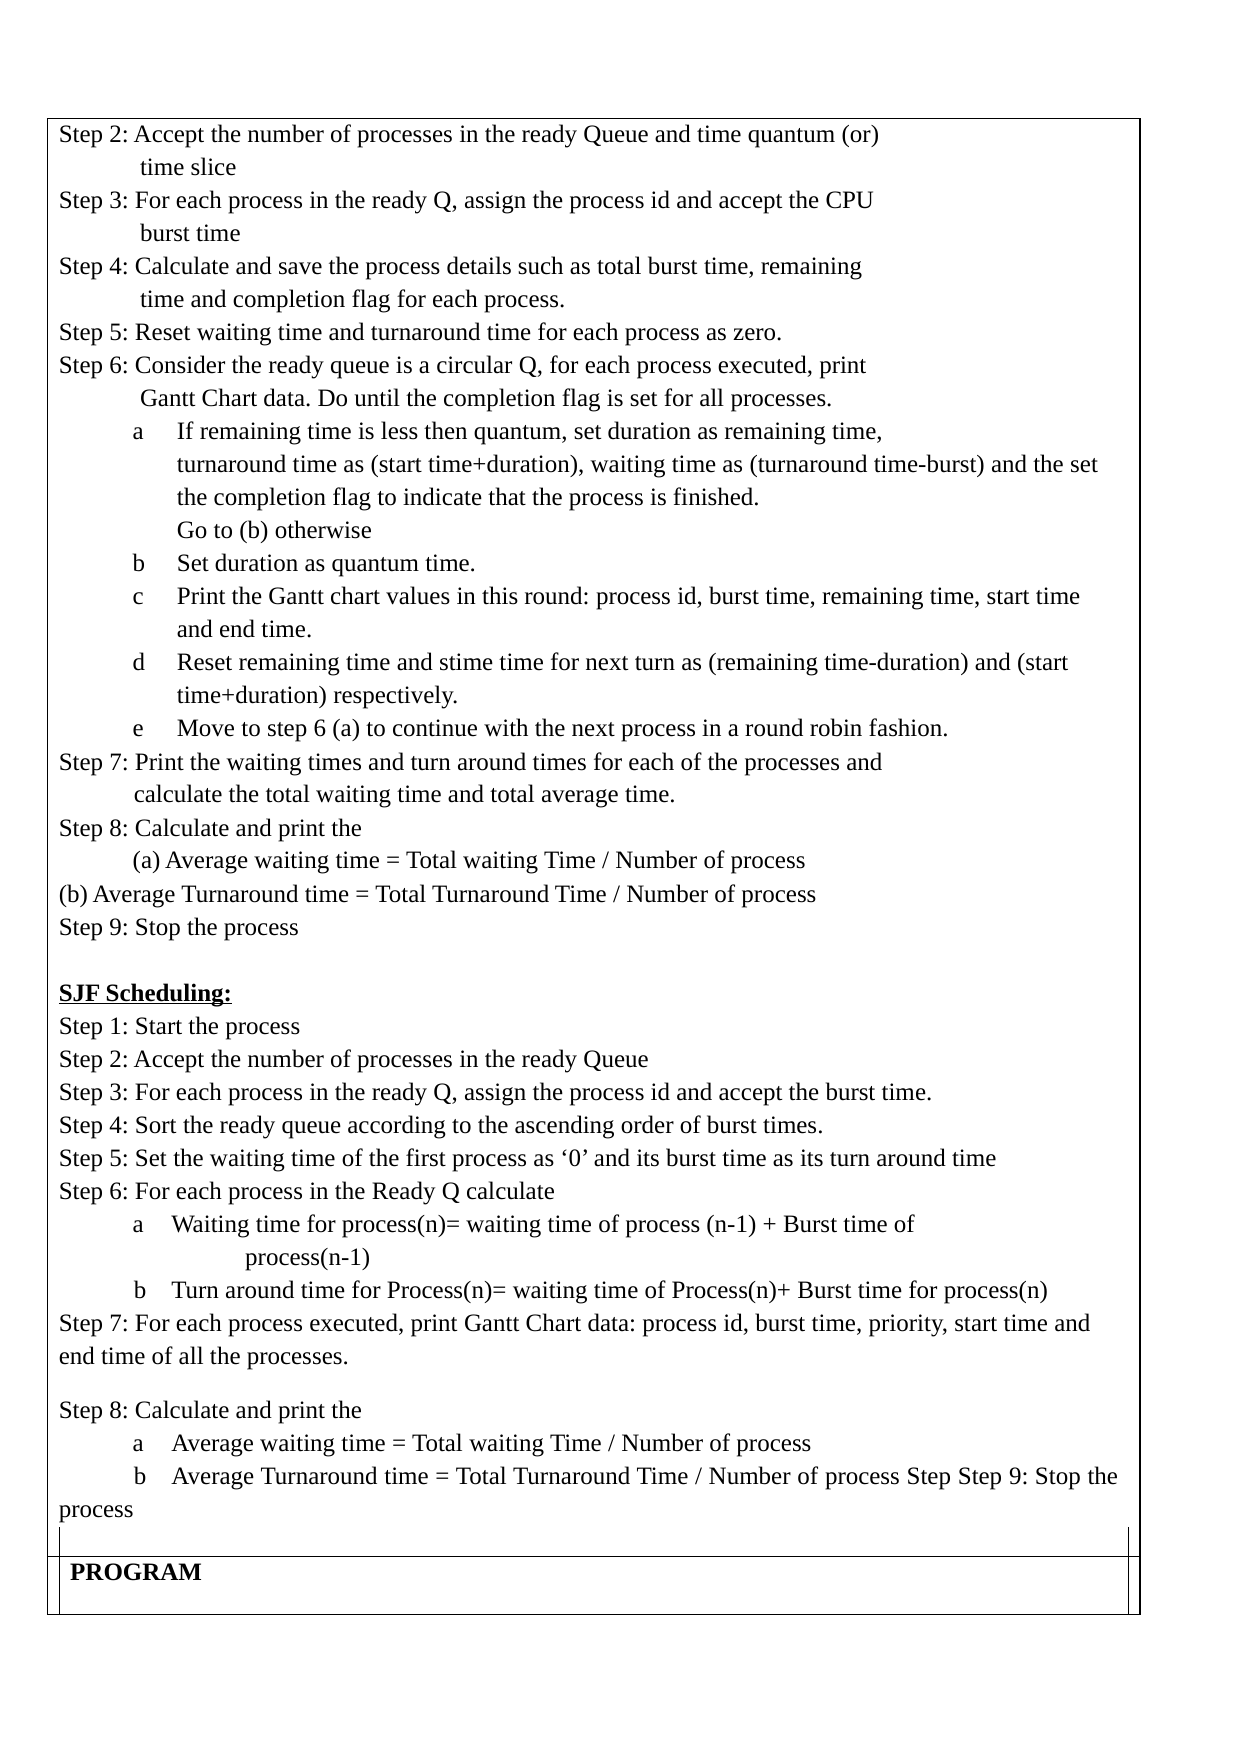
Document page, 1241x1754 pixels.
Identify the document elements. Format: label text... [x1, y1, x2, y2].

table_cell Theoretical Background: MULTIPROGRAMMING: In a single-processor system, only one process can run at a time, others must wait until the CPU is free and can be rescheduled. The objective of multiprogramming is to have some process running at all times, thereby to maximize CPU utilization. CPU scheduling is the basis of multi-programmed systems. By switching the CPU among processes, the OS can make the computer more productive. When a process waits for completion of an I/O request, CPU sits idle. All this waiting time is wasted; no useful work is accomplished. With multiprogramming, OS tries to use this time productively. Several processes are kept in memory at one time. When one process has to wait, the operating system takes the CPU away from that process and gives the CPU to another process.Maximum CPU utilization is obtained with multiprogramming. PROCESS SCHEDULING: The process scheduling is the activity of the process manager that handles the removal of the running process from the CPU and the selection of another process on the basis of a particular strategy. Process scheduling is an essential part of a multiprogramming operating systems. Such operating systems allow more than one process to be loaded into the executable memory at a time and the loaded process shares the CPU using time multiplexing. TYPES OF SCHEDULING: These are of two types of scheduling. Preemptive scheduling algorithms Non-Preemptive scheduling algorithms Preemtive Scheduling algorithm: In this, the CPU can release the process even in the middle of execution. For example: the cpu executes the process p1, in the middle of execution the cpu received a request signal from process p2, then the OS compares the priorities of p1 & p2. If the priority p1 is higher than the p2 then the cpu continue the execution of process p1.Otherwise the cpu preempt the process p1 and assigned to process p2. Non-Preemtive Scheduling algorithm: In this, once the CPU assigned to a process the processor do not release until the completion of that process. The cpu will assign to some other job only after the previous job has finished. SCHEDULING CRITERIA: Choice of a scheduling algorithm is based on: CPU Utilization: Percentage of time that the processor is busy. keep the CPU as busy as possible Range from 0 to 100 percent. (40% to 90% – lightly/heavily loaded) Throughput: number of processes that complete their execution per unit time. Number of jobs completed per second. Less throughput for longer processes, high throughput for shorter processes. Turnaround time: amount of time to execute a particular process. Time interval between the submission of process and the time of completion. Turn around time = waiting time in ready queue + executing time + waiting time in waiting queue for I/O. Waiting time: amount of time a process has been waiting in ready queue Sum of periods spent waiting by a process in the ready queue. Algorithm with least average waiting time is said to be the best algorithm. Response time: amount of time it takes from when a request was submitted until the first response is produced, not output (for interactive time-sharing environment) Time duration between the submission of job and first response. Scheduling Algorithm Optimization Criteria Max CPU utilization Max throughput Min turnaround time Min waiting time Min response time Calculations Average turn around time: (Avg TAT) Turn around time = Finished time – Arrival time Avg TAT= Total TAT of all processes / No of processes Average waiting time: (Avg WT) Waiting time = Starting time – Arrival time [Consider all instances of execution] Avg WT = Total WT of all processes / No of processes Average response time: (Avg RT) Response time = First response – Arrival time Avg RT= Total RT of all processes / No of processes SCHEDULING ALGORITHMS: A Process Scheduler schedules different processes to be assigned to the CPU based on particular scheduling algorithms. There are six popular process scheduling algorithms which we are going to discuss in this chapter − First-Come, First-Served (FCFS) Scheduling Shortest-Job-Next (SJN) Scheduling Priority Scheduling Shortest Remaining Time Round Robin(RR) Scheduling Multiple-Level Queues Scheduling These algorithms are either non-preemptive or preemptive. Non-preemptive algorithms are designed so that once a process enters the running state, it cannot be preempted until it completes its allotted time, whereas the preemptive scheduling is based on priority where a scheduler may preempt a low priority running process anytime when a high priority process enters into a ready state. (a) FIRST COME FIRST SERVE (FCFS) FCFS is the simplest algorithm which is non preemptive. Processes gets CPU in the order they request it. There is a single FIFO queue of ready processes. When the first job enters the system, it is started immediately and allowed to run as long as it wants to. As other jobs come in, they are put onto the end of the ready queue. When the running process blocks, the next first process on the queue is run next. When a blocked process becomes ready, like a newly arrived job, it is put on the end of the queue. (b) PRIORITY SCHEDULING A priority number (integer) is associated with each process. The CPU is allocated to the process with the highest priority (smallest integer  highest priority). SJF is priority scheduling where priority is the inverse of predicted next CPU burst time. Equal-priority processes are scheduled in FCFS order. Priorities are generally indicated by some fixed range of numbers, such as 0 to 7 or 0 to 4,095. We assume that low numbers represent high priority. Two Schemes Priority scheduling can be either preemptive or nonpreemptive. When a process arrives at the ready queue, its priority is compared with the priority of the currently running process. Preemptive: algorithm will preempt the CPU if the priority of the newly arrived process is higher than the priority of the currently running process. Example - SJF: priority scheduling where priority is the predicted next CPU burst time. Nonpreemptive priority: algorithm will simply put the new process at the head of the ready queue. Priorities can be defined either internally or externally. Internally defined priorities use some measurable quantity or quantities to compute the priority of a process. Time limits, memory requirements, the number of open files, and the ratio of average I/O burst to average CPU burst etc have been used in computing priorities. External priorities are set by criteria outside the OS. The importance of the process, the type and amount of funds being paid for computer use, the department sponsoring the work, and other, often political, factors. (C) ROUND ROBIN SCHEDULING RR scheduling is preemptive, simple, fair and widely used. It is similar to FCFS, but preemption is added to switch between processes. This scheduling is designed for time sharing systems. Each process is assigned a time interval, called its quantum or slice, generally 10 to 100 milliseconds in length, for which it is allowed to run. If the process is still running at the end of the quantum, the CPU is preempted and given to another. If the process has blocked or finished before the quantum has elapsed, the CPU switching is done. The average waiting time under the RR policy is often long. Typically, higher average turnaround than SJF, but better response time. (d) SHORTEST-JOB-FIRST SCHEDULING (SJF) SJF scheduling ssumes that CPU run times are known in advance. Scheduler picks the shortest job first. With each process, associate the length of its next CPU burst Use these lengths to schedule the process with the shortest time If two jobs have same burst time, FCFS is used to break the tie. SJF scheduling is used frequently in long-term scheduling. Shortest-next-CPU-burst algorithm: Scheduling depends on the length of the next CPU burst of a process, rather than its total length. Algorithm: FCFS Scheduling: Step 1: Start the process Step 2: Accept the number of processes in the ready Queue Step 3: For each process in the ready Q, assign the process id and accept the CPU burst time Step 4: Set the waiting of the first process as ‘0’ and its burst time as its turn around time Step 5: for each process in the Ready Q calculate Waiting time for process(n) = waiting time of process(n-1) + Burst time of process(n-1) Turn around time for Process(n) = waiting time of Process(n) + Burst time for process (n) Step 6: For each process executed, print Gantt Chart data: process id, burst time, start time and end time of all the processes. Step 7: Calculate and print the Average waiting time = Total waiting Time / Number of process Average Turnaround time = Total Turnaround Time / Number of process Step Step 8: Stop the process Priority Scheduling: Step 1: Start the process Step 2: Accept the number of processes in the ready Queue Step 3: For each process in the ready Q, assign the process id and accept the CPU burst time and priority value Step 4: Sort the ready queue according to the priority number. Step 5: Set the waiting of the first process as ‘0’ and its burst time as its turn around time Step 6: For each process in the Ready Q calculate Waiting time for process(n)= waiting time of process (n-1) + Burst time of process(n-1) Turn around time for Process(n)= waiting time of Process(n)+ Burst time for process(n) Step 7: For each process executed, print Gantt Chart data: process id, burst time, priority, start time and end time of all the processes. Step 8: Calculate and print the Average waiting time = Total waiting Time / Number of process Average Turnaround time = Total Turnaround Time / Number of process Step Step 9: Stop the process Round Robin Scheduling: Step 1: Start the process Step 2: Accept the number of processes in the ready Queue and time quantum (or) time slice Step 3: For each process in the ready Q, assign the process id and accept the CPU burst time Step 4: Calculate and save the process details such as total burst time, remaining time and completion flag for each process. Step 5: Reset waiting time and turnaround time for each process as zero. Step 6: Consider the ready queue is a circular Q, for each process executed, print Gantt Chart data. Do until the completion flag is set for all processes. If remaining time is less then quantum, set duration as remaining time, turnaround time as (start time+duration), waiting time as (turnaround time-burst) and the set the completion flag to indicate that the process is finished. Go to (b) otherwise Set duration as quantum time. Print the Gantt chart values in this round: process id, burst time, remaining time, start time and end time. Reset remaining time and stime time for next turn as (remaining time-duration) and (start time+duration) respectively. Move to step 6 (a) to continue with the next process in a round robin fashion. Step 7: Print the waiting times and turn around times for each of the processes and calculate the total waiting time and total average time. Step 8: Calculate and print the (a) Average waiting time = Total waiting Time / Number of process (b) Average Turnaround time = Total Turnaround Time / Number of process Step 9: Stop the process SJF Scheduling: Step 1: Start the process Step 2: Accept the number of processes in the ready Queue Step 3: For each process in the ready Q, assign the process id and accept the burst time. Step 4: Sort the ready queue according to the ascending order of burst times. Step 5: Set the waiting time of the first process as ‘0’ and its burst time as its turn around time Step 6: For each process in the Ready Q calculate Waiting time for process(n)= waiting time of process (n-1) + Burst time of process(n-1) Turn around time for Process(n)= waiting time of Process(n)+ Burst time for process(n) Step 7: For each process executed, print Gantt Chart data: process id, burst time, priority, start time and end time of all the processes. Step 8: Calculate and print the Average waiting time = Total waiting Time / Number of process Average Turnaround time = Total Turnaround Time / Number of process Step Step 9: Stop the process [48, 119, 1139, 1556]
table_cell PROGRAM [60, 1557, 1128, 1614]
